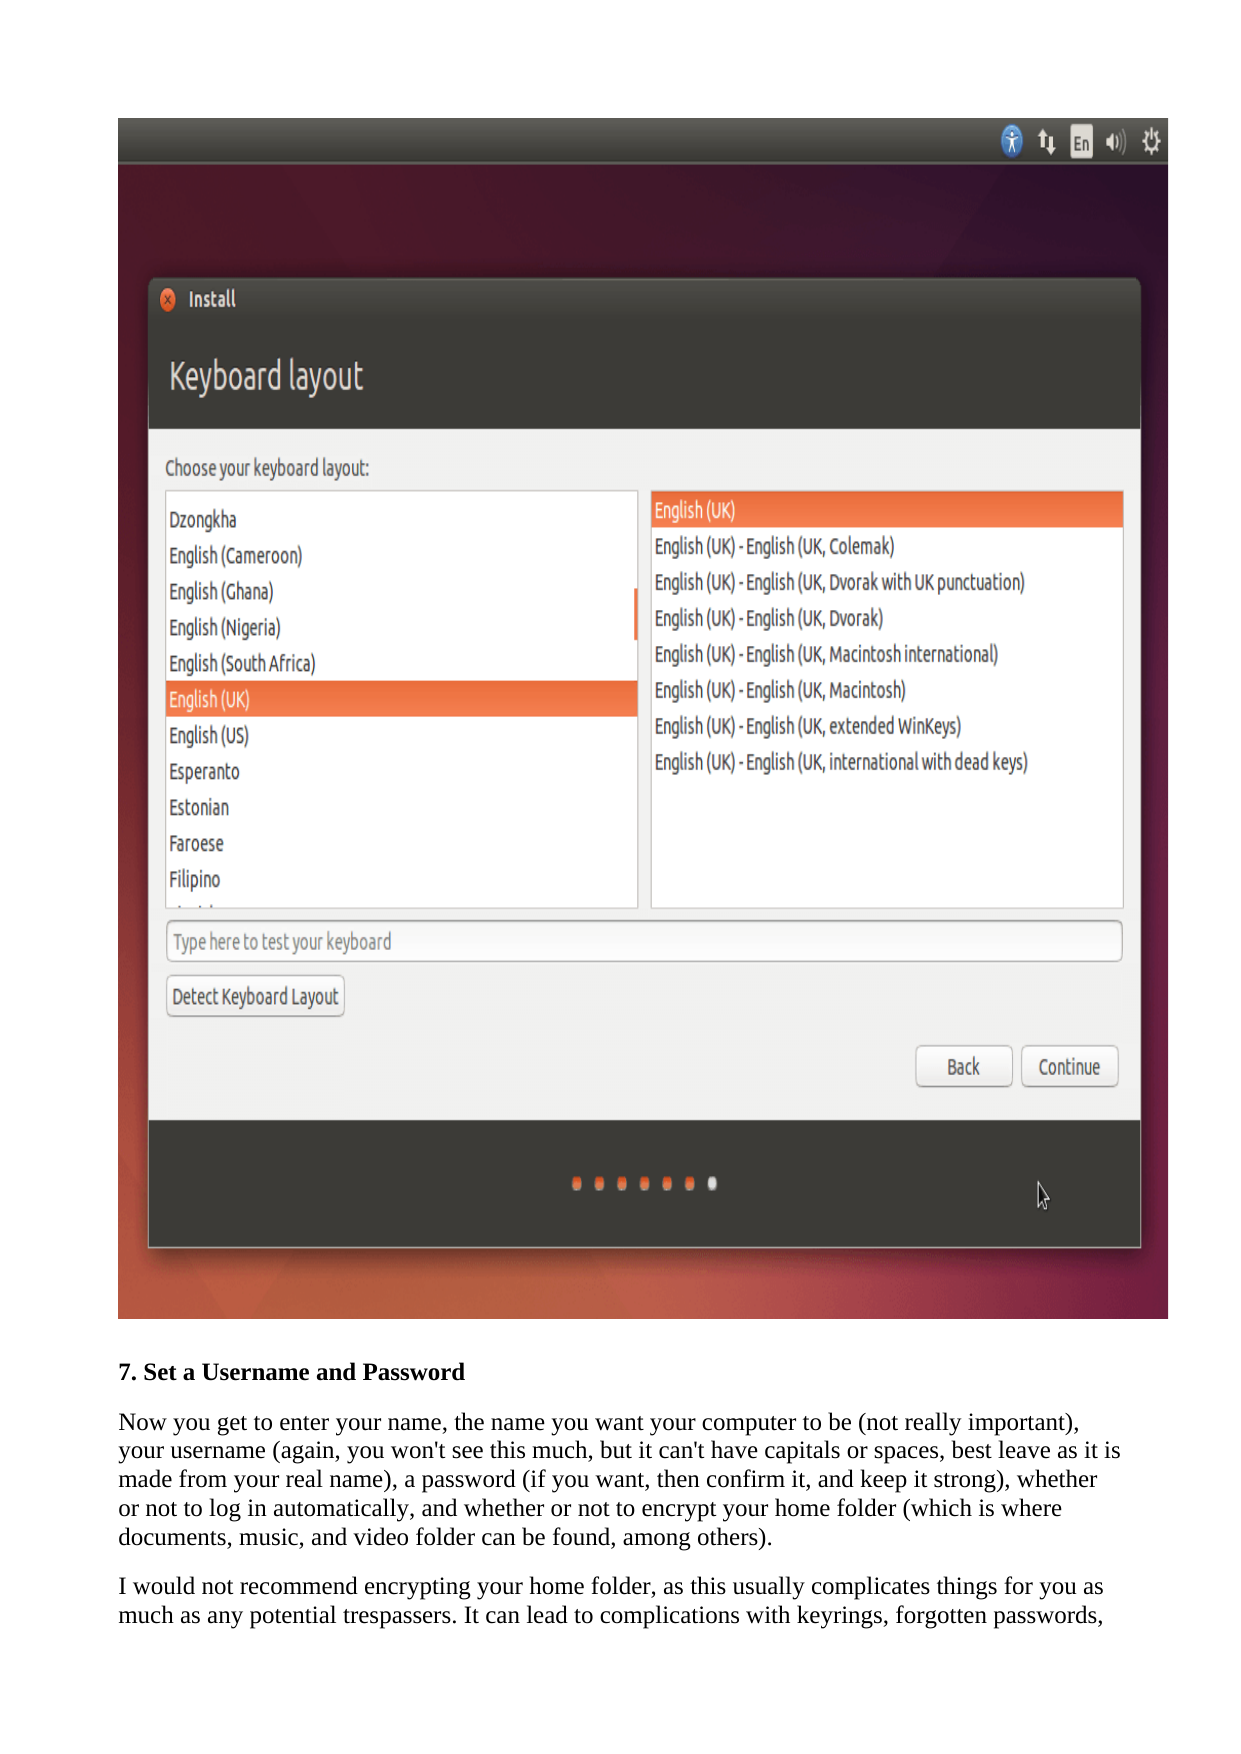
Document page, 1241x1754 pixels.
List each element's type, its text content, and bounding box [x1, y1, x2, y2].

text I would not recommend encrypting your home folder, as this usually complicates things for you as much as any potential trespassers. It can lead to complications with keyrings, forgotten passwords, [118, 1571, 1122, 1629]
text 7. Set a Username and Password [118, 1357, 1122, 1386]
text Now you get to enter your name, the name you want your computer to be (not really important), your username (again, you won't see this much, but it can't have capitals or spaces, best leave as it is made from your real name), a password (if you want, then confirm it, and keep it strong), whether or not to log in automatically, and whether or not to encrypt your home folder (which is where documents, music, and video folder can be found, among others). [118, 1407, 1122, 1551]
